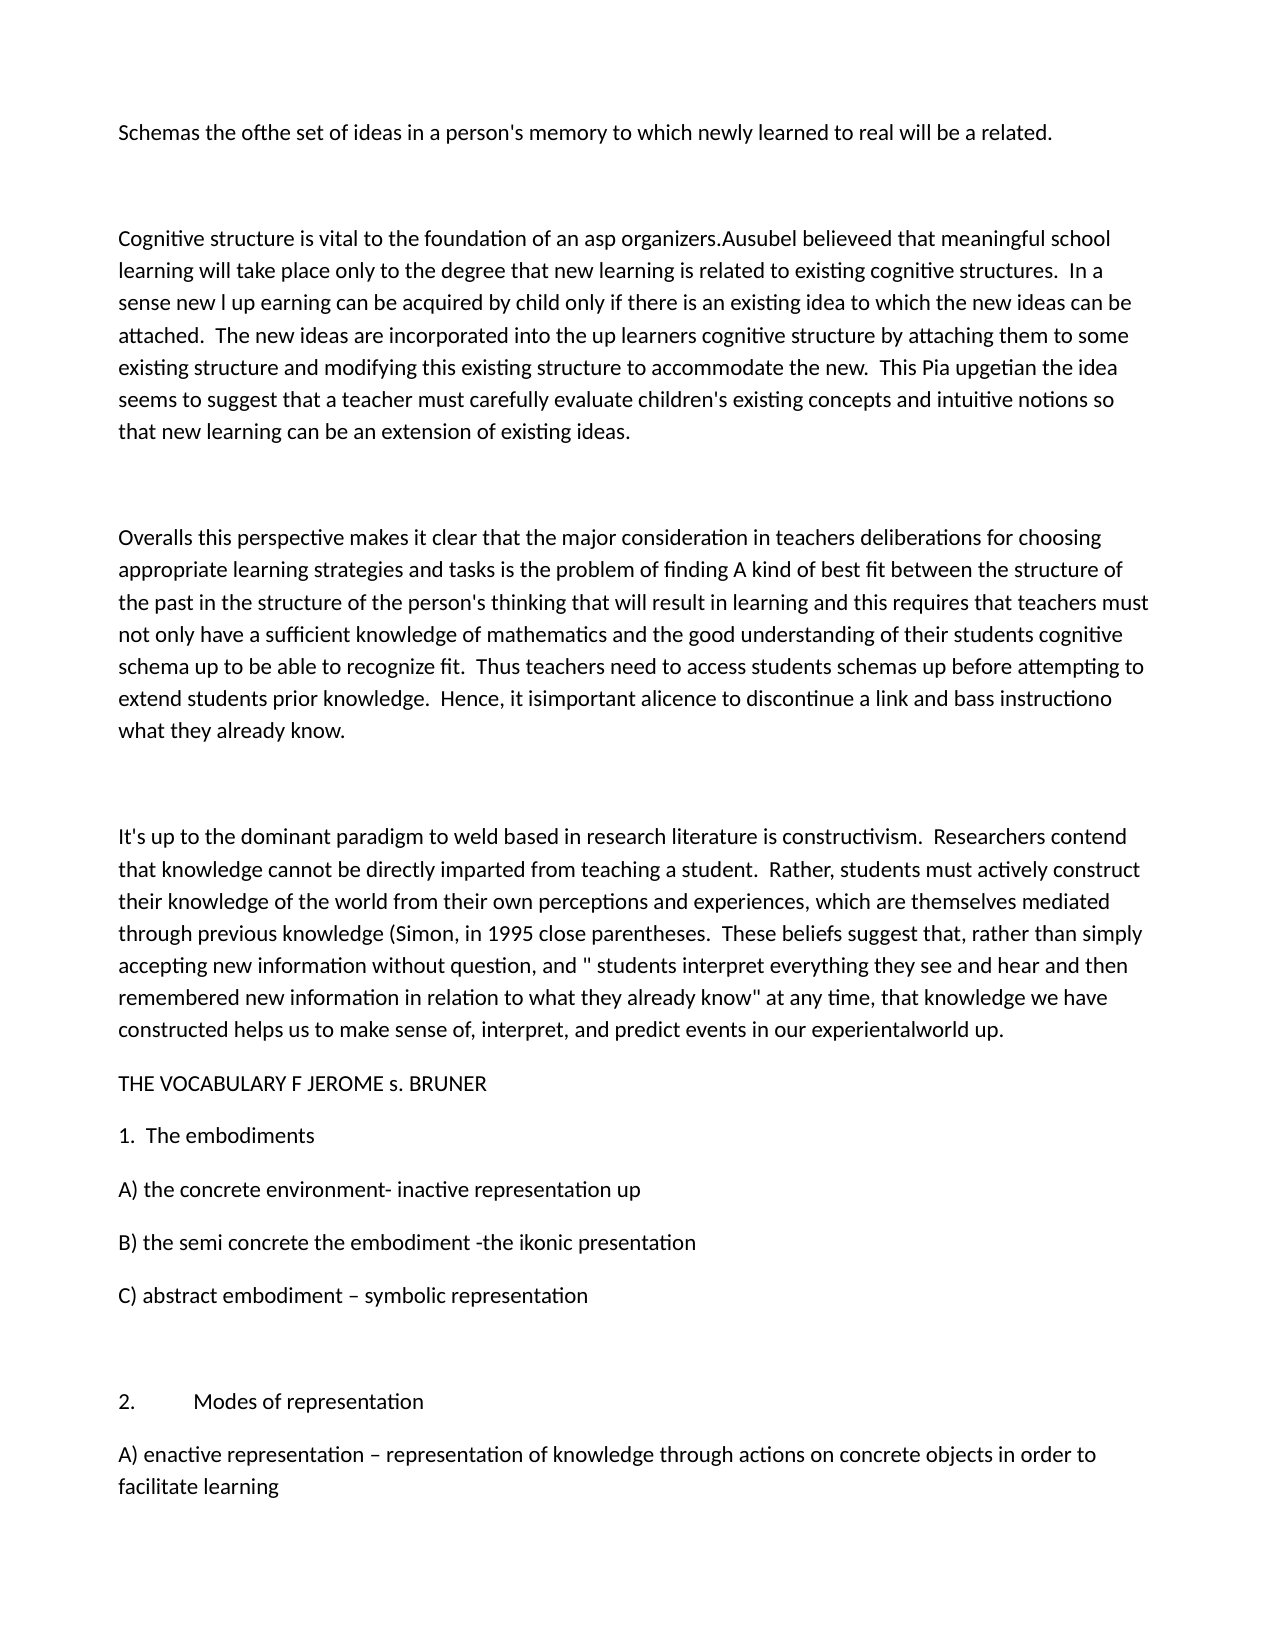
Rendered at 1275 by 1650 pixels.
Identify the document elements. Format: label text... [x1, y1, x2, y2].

text C) abstract embodiment – symbolic representation [118, 1281, 1157, 1309]
text It's up to the dominant paradigm to weld based in research literature is constructivism. Researchers contend that knowledge cannot be directly imparted from teaching a student. Rather, students must actively construct their knowledge of the world from their own perceptions and experiences, which are themselves mediated through previous knowledge (Simon, in 1995 close parentheses. These beliefs suggest that, rather than simply accepting new information without question, and " students interpret everything they see and hear and then remembered new information in relation to what they already know" at any time, that knowledge we have constructed helps us to make sense of, interpret, and predict events in our experientalworld up. [118, 822, 1157, 1044]
text B) the semi concrete the embodiment -the ikonic presentation [118, 1228, 1157, 1256]
text Schemas the ofthe set of ideas in a person's memory to which newly learned to real will be a related. [118, 118, 1157, 146]
text A) enactive representation – representation of knowledge through actions on concrete objects in order to facilitate learning [118, 1440, 1157, 1500]
text Cognitive structure is vital to the foundation of an asp organizers.Ausubel believeed that meaningful school learning will take place only to the degree that new learning is related to existing cognitive structures. In a sense new l up earning can be acquired by child only if there is an existing idea to which the new ideas can be attached. The new ideas are incorporated into the up learners cognitive structure by attaching them to some existing structure and modifying this existing structure to accommodate the new. This Pia upgetian the idea seems to suggest that a teacher must carefully evaluate children's existing concepts and intuitive notions so that new learning can be an extension of existing ideas. [118, 224, 1157, 445]
text THE VOCABULARY F JEROME s. BRUNER [118, 1069, 1157, 1097]
text 1. The embodiments [118, 1122, 1157, 1150]
text 2. Modes of representation [118, 1387, 1157, 1415]
text A) the concrete environment- inactive representation up [118, 1175, 1157, 1203]
text Overalls this perspective makes it clear that the major consideration in teachers deliberations for choosing appropriate learning strategies and tasks is the problem of finding A kind of best fit between the structure of the past in the structure of the person's thinking that will result in learning and this requires that teachers must not only have a sufficient knowledge of mathematics and the good understanding of their students cognitive schema up to be able to recognize fit. Thus teachers need to access students schemas up before attempting to extend students prior knowledge. Hence, it isimportant alicence to discontinue a link and bass instructiono what they already know. [118, 523, 1157, 744]
